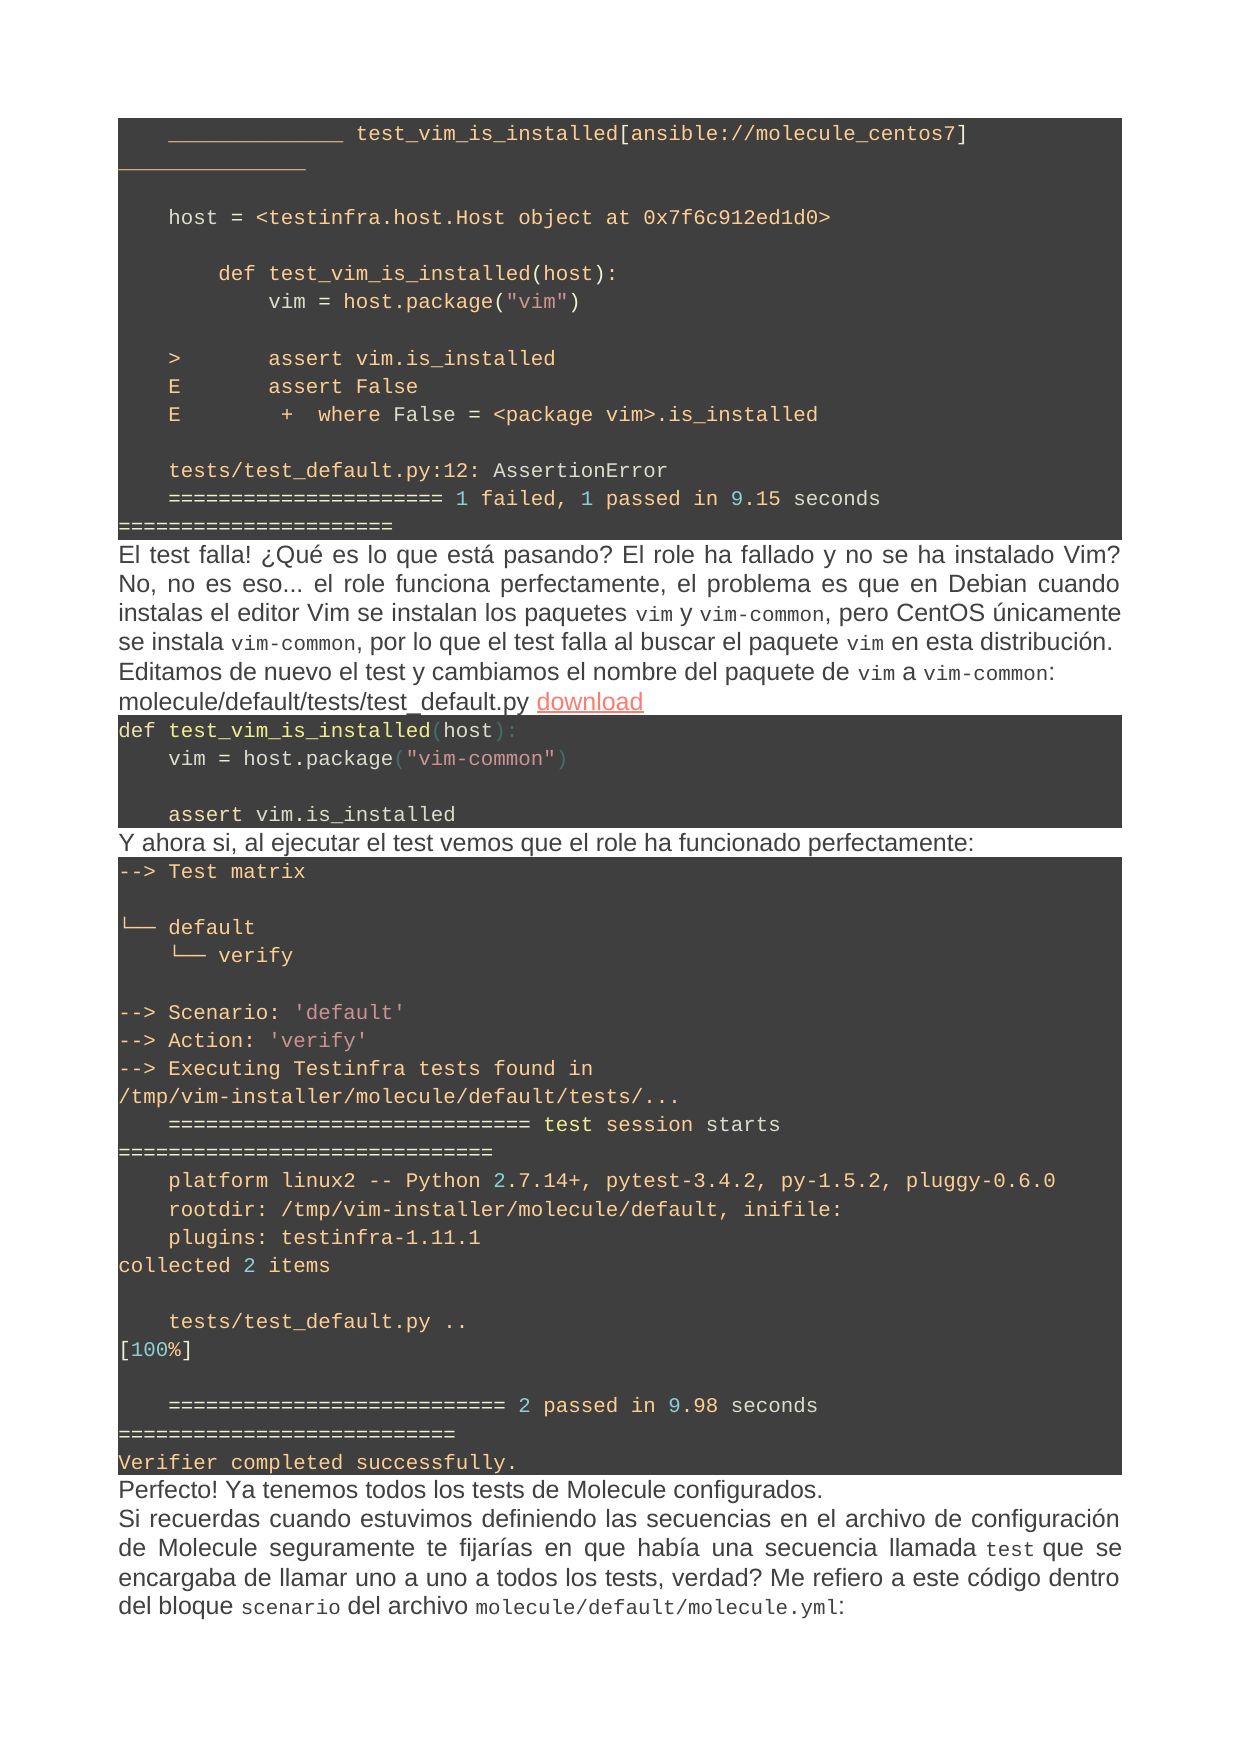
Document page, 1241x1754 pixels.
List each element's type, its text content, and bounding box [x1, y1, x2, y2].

text E + where False = <package vim>.is_installed [118, 399, 1122, 427]
text =========================== 2 passed in 9.98 seconds =========================== [118, 1391, 1122, 1447]
text plugins: testinfra-1.11.1 [118, 1222, 1122, 1250]
text platform linux2 -- Python 2.7.14+, pytest-3.4.2, py-1.5.2, pluggy-0.6.0 [118, 1166, 1122, 1194]
text Y ahora si, al ejecutar el test vemos que el role ha funcionado perfectamente: [118, 828, 1122, 857]
text Perfecto! Ya tenemos todos los tests de Molecule configurados. [118, 1475, 1122, 1504]
text rootdir: /tmp/vim-installer/molecule/default, inifile: [118, 1194, 1122, 1222]
text vim = host.package("vim") [118, 287, 1122, 315]
text > assert vim.is_installed [118, 343, 1122, 371]
text --> Scenario: 'default' [118, 997, 1122, 1025]
text Editamos de nuevo el test y cambiamos el nombre del paquete de vim a vim-common: [118, 657, 1122, 687]
text --> Action: 'verify' [118, 1025, 1122, 1053]
text El test falla! ¿Qué es lo que está pasando? El role ha fallado y no se ha instalado Vim? No, no es eso... el role funciona perfectamente, el problema es que en Debian cuando instalas el editor Vim se instalan los paquetes vim y vim-common, pero CentOS únicamente se instala vim-common, por lo que el test falla al buscar el paquete vim en esta distribución. [118, 540, 1122, 657]
text tests/test_default.py:12: AssertionError [118, 456, 1122, 484]
text └── verify [118, 941, 1122, 969]
text host = <testinfra.host.Host object at 0x7f6c912ed1d0> [118, 202, 1122, 231]
text def test_vim_is_installed(host): [118, 715, 1122, 743]
text assert vim.is_installed [118, 800, 1122, 828]
text --> Test matrix [118, 857, 1122, 885]
text Verifier completed successfully. [118, 1447, 1122, 1475]
text collected 2 items [118, 1250, 1122, 1278]
text ______________ test_vim_is_installed[ansible://molecule_centos7] _______________ [118, 118, 1122, 174]
text ============================= test session starts ============================== [118, 1110, 1122, 1166]
text ====================== 1 failed, 1 passed in 9.15 seconds ====================== [118, 484, 1122, 540]
text tests/test_default.py .. [100%] [118, 1307, 1122, 1363]
text └── default [118, 913, 1122, 941]
text molecule/default/tests/test_default.py download [118, 687, 1122, 715]
text Si recuerdas cuando estuvimos definiendo las secuencias en el archivo de configuración de Molecule seguramente te fijarías en que había una secuencia llamada test que se encargaba de llamar uno a uno a todos los tests, verdad? Me refiero a este código dentro del bloque scenario del archivo molecule/default/molecule.yml: [118, 1504, 1122, 1621]
text vim = host.package("vim-common") [118, 743, 1122, 772]
text --> Executing Testinfra tests found in /tmp/vim-installer/molecule/default/tests/... [118, 1053, 1122, 1110]
text E assert False [118, 371, 1122, 399]
text def test_vim_is_installed(host): [118, 259, 1122, 287]
